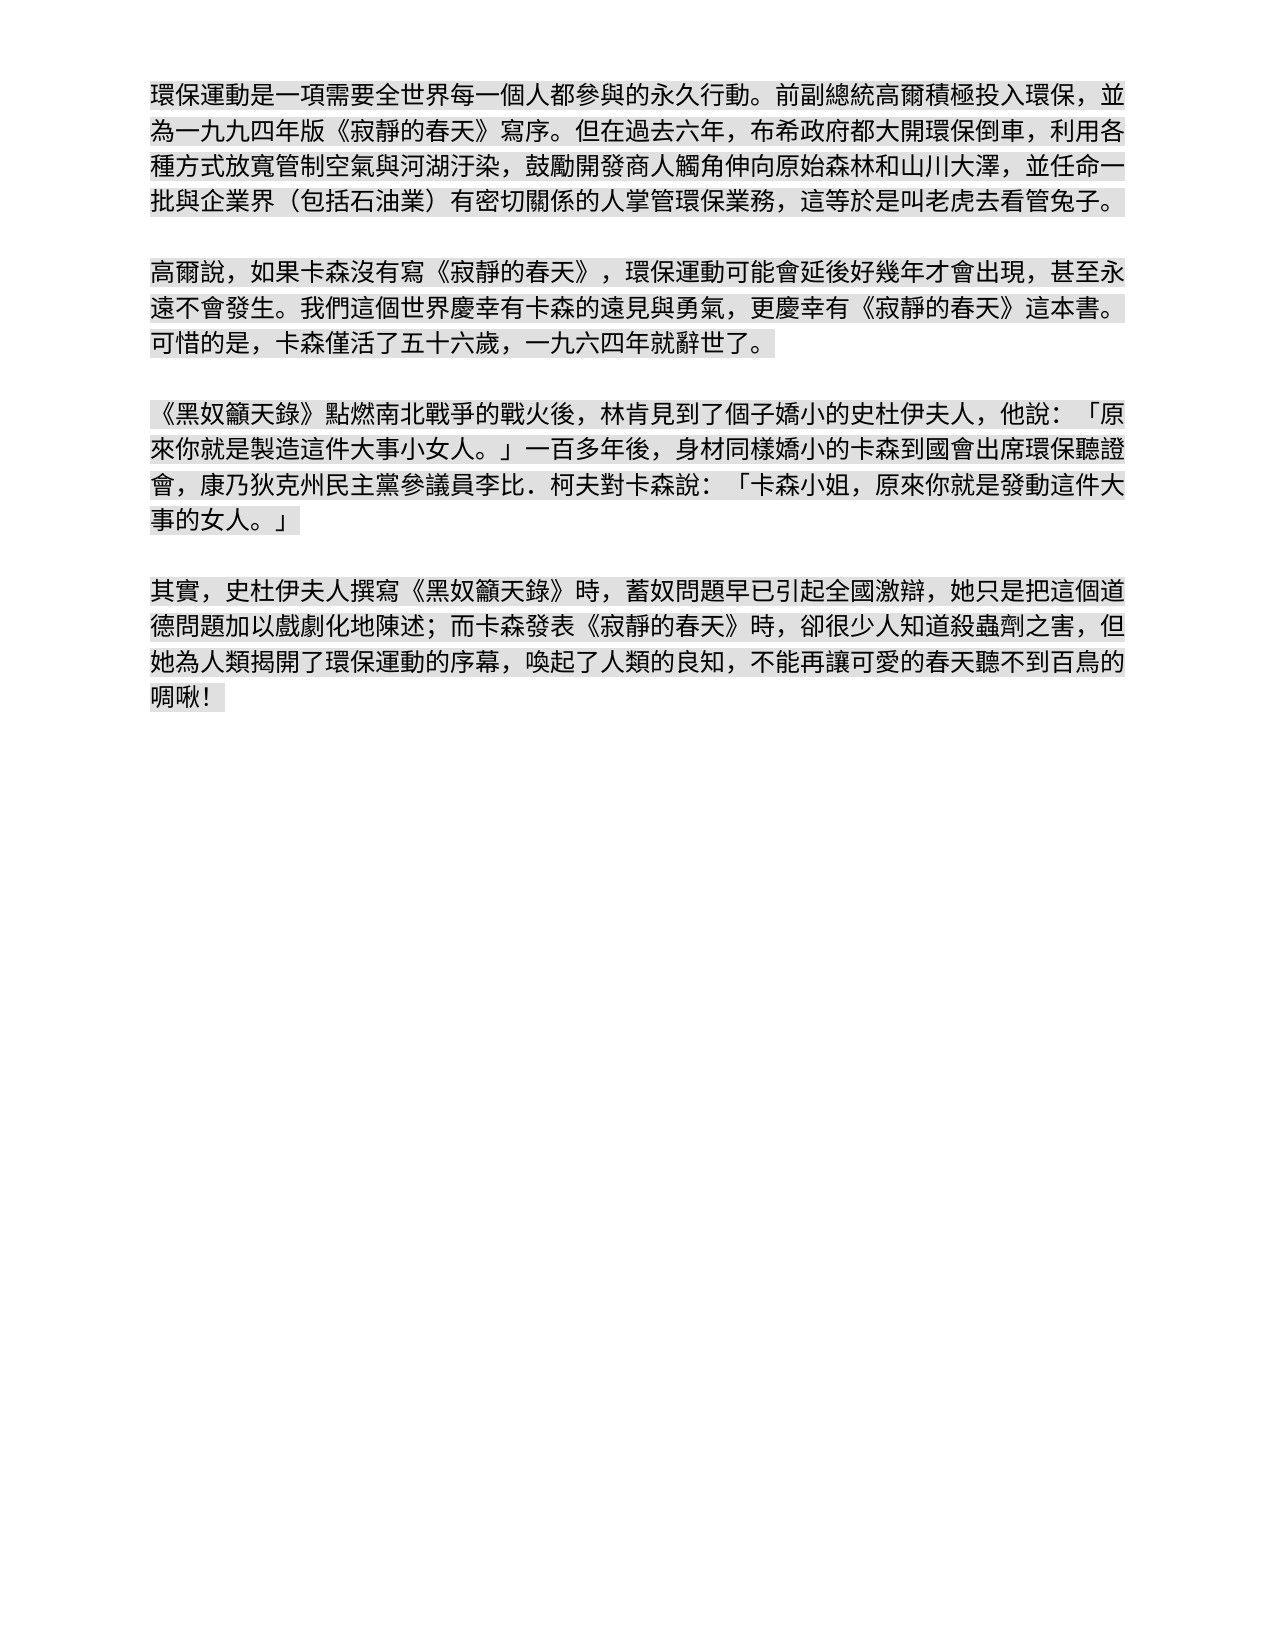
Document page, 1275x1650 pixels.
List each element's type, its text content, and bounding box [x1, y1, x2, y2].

text 環保運動是一項需要全世界每一個人都參與的永久行動。前副總統高爾積極投入環保，並為一九九四年版《寂靜的春天》寫序。但在過去六年，布希政府都大開環保倒車，利用各種方式放寬管制空氣與河湖汙染，鼓勵開發商人觸角伸向原始森林和山川大澤，並任命一批與企業界（包括石油業）有密切關係的人掌管環保業務，這等於是叫老虎去看管兔子。 高爾說，如果卡森沒有寫《寂靜的春天》，環保運動可能會延後好幾年才會出現，甚至永遠不會發生。我們這個世界慶幸有卡森的遠見與勇氣，更慶幸有《寂靜的春天》這本書。可惜的是，卡森僅活了五十六歲，一九六四年就辭世了。 《黑奴籲天錄》點燃南北戰爭的戰火後，林肯見到了個子嬌小的史杜伊夫人，他說：「原來你就是製造這件大事小女人。」一百多年後，身材同樣嬌小的卡森到國會出席環保聽證會，康乃狄克州民主黨參議員李比．柯夫對卡森說：「卡森小姐，原來你就是發動這件大事的女人。」 其實，史杜伊夫人撰寫《黑奴籲天錄》時，蓄奴問題早已引起全國激辯，她只是把這個道德問題加以戲劇化地陳述；而卡森發表《寂靜的春天》時，卻很少人知道殺蟲劑之害，但她為人類揭開了環保運動的序幕，喚起了人類的良知，不能再讓可愛的春天聽不到百鳥的啁啾！ [150, 75, 1125, 712]
